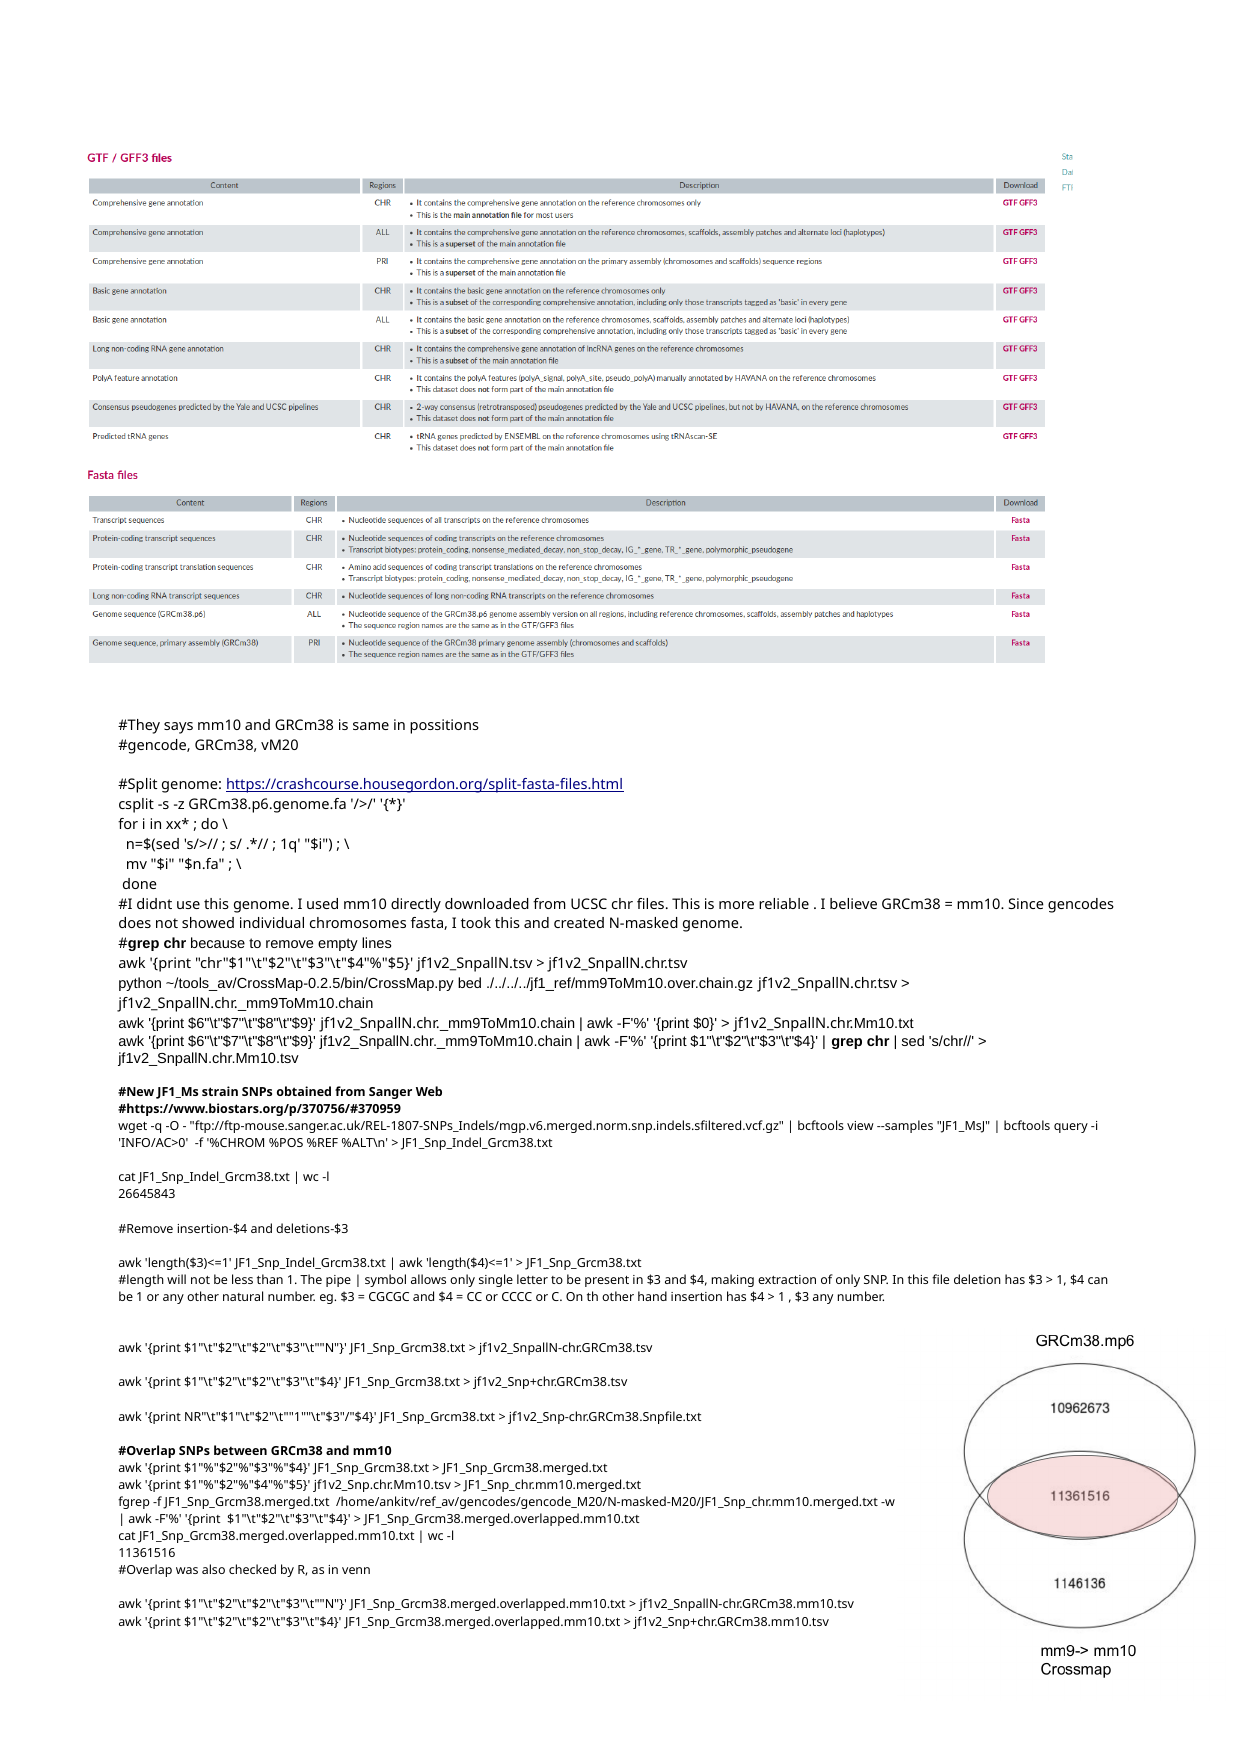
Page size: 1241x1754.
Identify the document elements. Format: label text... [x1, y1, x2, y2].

text #They says mm10 and GRCm38 is same in possitions [118, 714, 1122, 734]
picture [987, 1328, 1220, 1701]
text 11361516 [118, 1544, 987, 1561]
text awk '{print $1"%"$2"%"$3"%"$4}' JF1_Snp_Grcm38.txt > JF1_Snp_Grcm38.merged.txt [118, 1459, 987, 1476]
text fgrep -f JF1_Snp_Grcm38.merged.txt /home/ankitv/ref_av/gencodes/gencode_M20/N-masked-M20/JF1_Snp_chr.mm10.merged.txt -w [118, 1493, 987, 1510]
text awk '{print $6"\t"$7"\t"$8"\t"$9}' jf1v2_SnpallN.chr._mm9ToMm10.chain | awk -F'%' '{print $1"\t"$2"\t"$3"\t"$4}' | grep chr | sed 's/chr//' > jf1v2_SnpallN.chr.Mm10.tsv [118, 1033, 1122, 1066]
picture [82, 144, 1073, 667]
text awk 'length($3)<=1' JF1_Snp_Indel_Grcm38.txt | awk 'length($4)<=1' > JF1_Snp_Grcm38.txt [118, 1254, 1122, 1271]
text python ~/tools_av/CrossMap-0.2.5/bin/CrossMap.py bed ./../../../jf1_ref/mm9ToMm10.over.chain.gz jf1v2_SnpallN.chr.tsv > jf1v2_SnpallN.chr._mm9ToMm10.chain [118, 973, 1122, 1013]
text #New JF1_Ms strain SNPs obtained from Sanger Web [118, 1083, 1122, 1100]
text for i in xx* ; do \ [118, 814, 1122, 834]
text awk '{print $6"\t"$7"\t"$8"\t"$9}' jf1v2_SnpallN.chr._mm9ToMm10.chain | awk -F'%' '{print $0}' > jf1v2_SnpallN.chr.Mm10.txt [118, 1013, 1122, 1033]
text awk '{print NR"\t"$1"\t"$2"\t""1""\t"$3"/"$4}' JF1_Snp_Grcm38.txt > jf1v2_Snp-chr.GRCm38.Snpfile.txt [118, 1408, 987, 1425]
text #Overlap SNPs between GRCm38 and mm10 [118, 1442, 987, 1459]
text cat JF1_Snp_Indel_Grcm38.txt | wc -l [118, 1168, 1122, 1186]
text csplit -s -z GRCm38.p6.genome.fa '/>/' '{*}' [118, 794, 1122, 814]
text cat JF1_Snp_Grcm38.merged.overlapped.mm10.txt | wc -l [118, 1527, 987, 1544]
text wget -q -O - "ftp://ftp-mouse.sanger.ac.uk/REL-1807-SNPs_Indels/mgp.v6.merged.norm.snp.indels.sfiltered.vcf.gz" | bcftools view --samples "JF1_MsJ" | bcftools query -i 'INFO/AC>0' -f '%CHROM %POS %REF %ALT\n' > JF1_Snp_Indel_Grcm38.txt [118, 1117, 1122, 1151]
text done [118, 873, 1122, 893]
text #length will not be less than 1. The pipe | symbol allows only single letter to be present in $3 and $4, making extraction of only SNP. In this file deletion has $3 > 1, $4 can be 1 or any other natural number. eg. $3 = CGCGC and $4 = CC or CCCC or C. On th other hand insertion has $4 > 1 , $3 any number. [118, 1271, 1122, 1305]
text #Split genome: https://crashcourse.housegordon.org/split-fasta-files.html [118, 774, 1122, 794]
text awk '{print $1"%"$2"%"$4"%"$5}' jf1v2_Snp.chr.Mm10.tsv > JF1_Snp_chr.mm10.merged.txt [118, 1476, 987, 1493]
text #Remove insertion-$4 and deletions-$3 [118, 1220, 1122, 1237]
text awk '{print $1"\t"$2"\t"$2"\t"$3"\t"$4}' JF1_Snp_Grcm38.txt > jf1v2_Snp+chr.GRCm38.tsv [118, 1373, 987, 1391]
text 26645843 [118, 1186, 1122, 1203]
text #I didnt use this genome. I used mm10 directly downloaded from UCSC chr files. This is more reliable . I believe GRCm38 = mm10. Since gencodes does not showed individual chromosomes fasta, I took this and created N-masked genome. [118, 893, 1122, 933]
text awk '{print $1"\t"$2"\t"$2"\t"$3"\t"$4}' JF1_Snp_Grcm38.merged.overlapped.mm10.txt > jf1v2_Snp+chr.GRCm38.mm10.tsv [118, 1613, 987, 1630]
text #Overlap was also checked by R, as in venn [118, 1561, 987, 1578]
text #https://www.biostars.org/p/370756/#370959 [118, 1100, 1122, 1117]
text mv "$i" "$n.fa" ; \ [118, 854, 1122, 873]
text awk '{print $1"\t"$2"\t"$2"\t"$3"\t""N"}' JF1_Snp_Grcm38.merged.overlapped.mm10.txt > jf1v2_SnpallN-chr.GRCm38.mm10.tsv [118, 1596, 987, 1613]
text #grep chr because to remove empty lines [118, 933, 1122, 953]
text | awk -F'%' '{print $1"\t"$2"\t"$3"\t"$4}' > JF1_Snp_Grcm38.merged.overlapped.mm10.txt [118, 1510, 987, 1527]
text n=$(sed 's/>// ; s/ .*// ; 1q' "$i") ; \ [118, 834, 1122, 854]
text awk '{print $1"\t"$2"\t"$2"\t"$3"\t""N"}' JF1_Snp_Grcm38.txt > jf1v2_SnpallN-chr.GRCm38.tsv [118, 1339, 987, 1356]
text awk '{print "chr"$1"\t"$2"\t"$3"\t"$4"%"$5}' jf1v2_SnpallN.tsv > jf1v2_SnpallN.chr.tsv [118, 953, 1122, 973]
text #gencode, GRCm38, vM20 [118, 734, 1122, 754]
